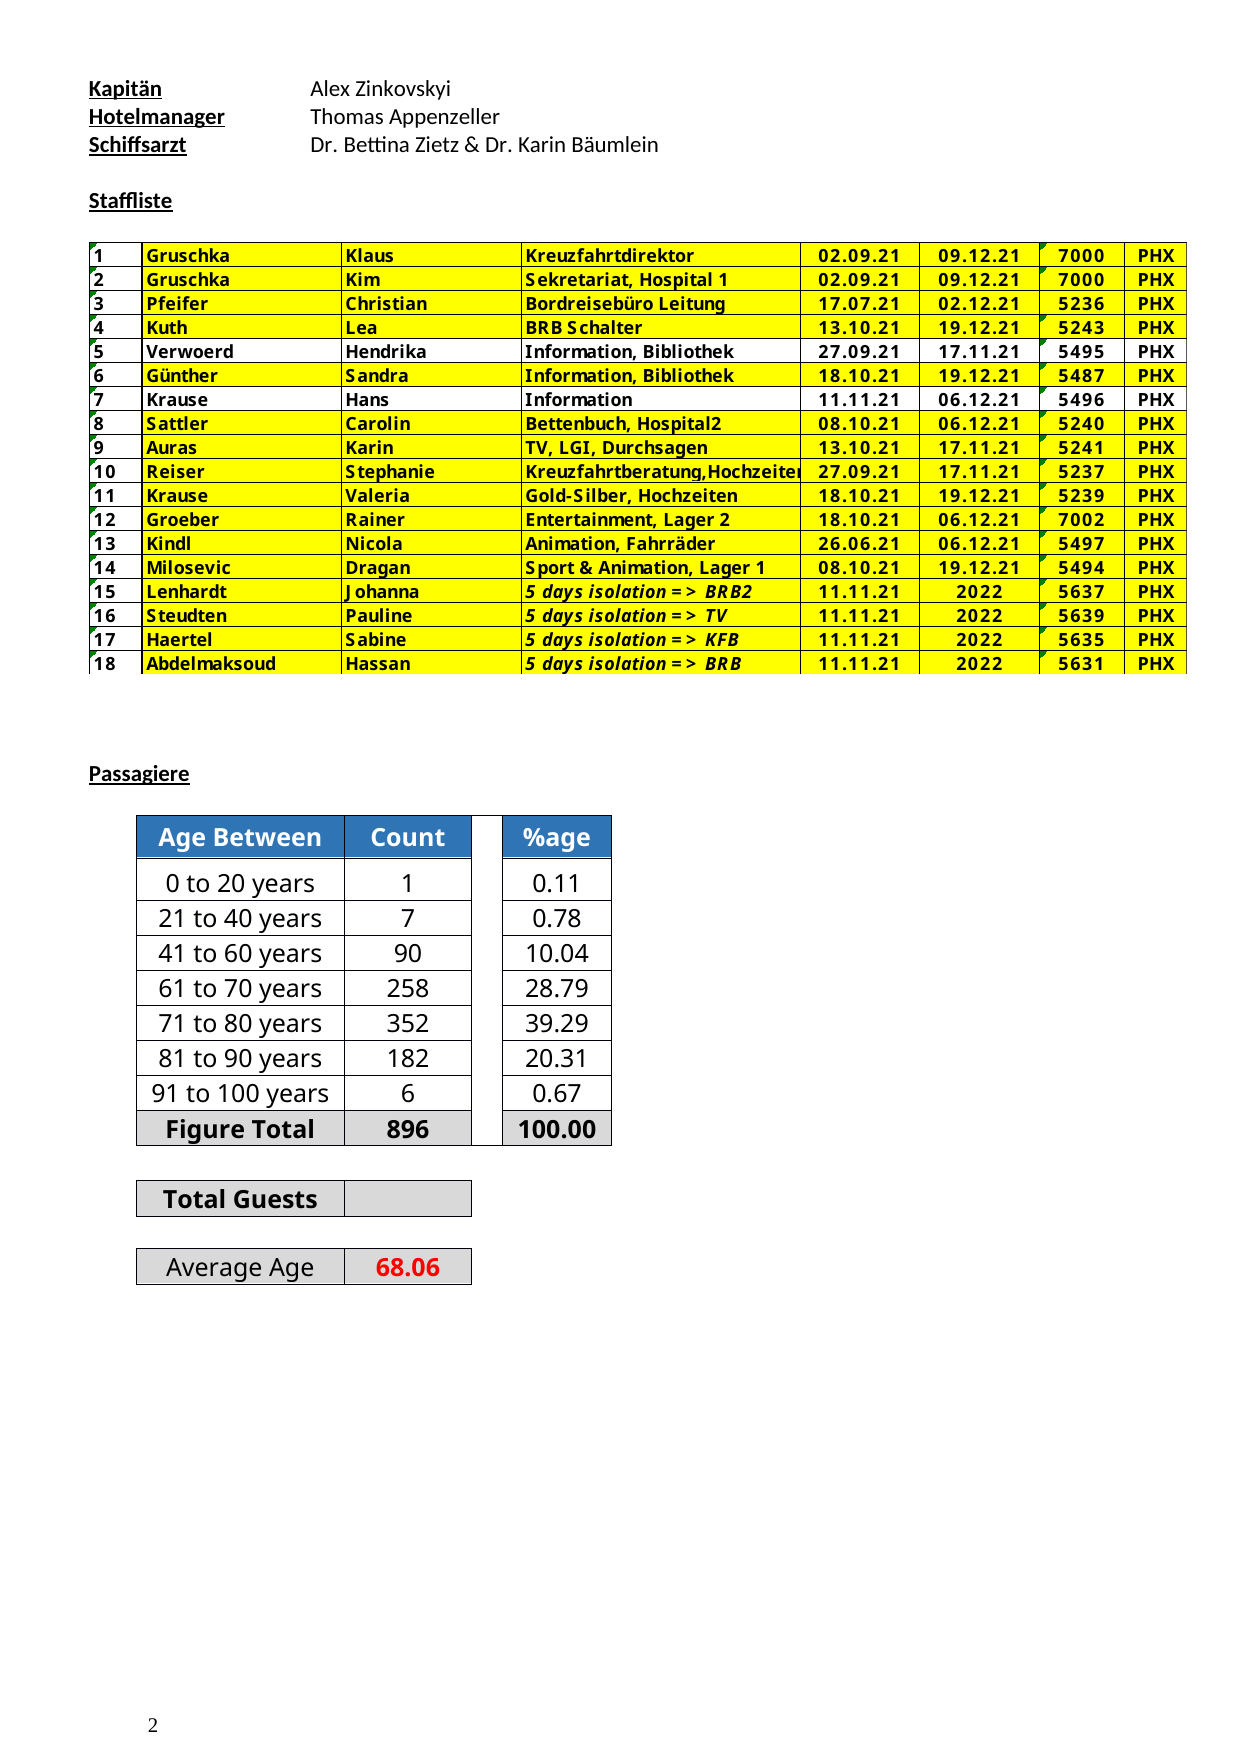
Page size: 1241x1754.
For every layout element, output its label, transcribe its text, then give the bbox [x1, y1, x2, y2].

table_cell 39.29 [503, 1006, 611, 1040]
text Hotelmanager Thomas Appenzeller [89, 102, 1048, 130]
table_cell 352 [345, 1006, 471, 1040]
table_cell Total Guests [137, 1181, 344, 1216]
table_cell 71 to 80 years [137, 1006, 344, 1040]
table_cell 0.67 [503, 1076, 611, 1110]
table_cell 100.00 [503, 1111, 611, 1145]
table_cell 41 to 60 years [137, 936, 344, 970]
text Schiffsarzt Dr. Bettina Zietz & Dr. Karin Bäumlein [89, 130, 1048, 158]
table_header Count [345, 816, 471, 857]
table_cell 91 to 100 years [137, 1076, 344, 1110]
text Passagiere [89, 759, 1048, 787]
table_cell 7 [345, 901, 471, 935]
table_cell 90 [345, 936, 471, 970]
table_cell 81 to 90 years [137, 1041, 344, 1075]
table_cell Average Age [137, 1249, 344, 1283]
table_cell 0 to 20 years [137, 859, 344, 899]
table_header %age [503, 816, 611, 857]
table_cell [503, 1180, 611, 1216]
table_header [472, 816, 502, 1145]
table_cell [344, 1146, 471, 1180]
table_cell 1 [345, 859, 471, 899]
table_cell 6 [345, 1076, 471, 1110]
table_cell [503, 1216, 611, 1248]
table_header Age Between [137, 816, 344, 857]
text Staffliste [89, 186, 1048, 214]
table_cell [503, 1248, 611, 1283]
table_cell 61 to 70 years [137, 971, 344, 1005]
table_cell [344, 1217, 471, 1248]
table_cell 10.04 [503, 936, 611, 970]
table_cell [471, 1216, 502, 1248]
table_cell Figure Total [137, 1111, 344, 1145]
table_cell 182 [345, 1041, 471, 1075]
table_cell 0.78 [503, 901, 611, 935]
table_cell [472, 1248, 502, 1283]
table_cell [136, 1146, 344, 1180]
table_cell 0.11 [503, 859, 611, 899]
table_cell 258 [345, 971, 471, 1005]
table_cell [472, 1180, 502, 1216]
table_cell [503, 1146, 611, 1180]
table_cell 896 [345, 1111, 471, 1145]
table_cell [471, 1146, 502, 1180]
table_cell 68.06 [345, 1249, 471, 1283]
table_cell 20.31 [503, 1041, 611, 1075]
table_cell 21 to 40 years [137, 901, 344, 935]
table_cell [136, 1217, 344, 1248]
table_cell [345, 1181, 471, 1216]
table_cell 28.79 [503, 971, 611, 1005]
text Kapitän Alex Zinkovskyi [89, 74, 1137, 102]
